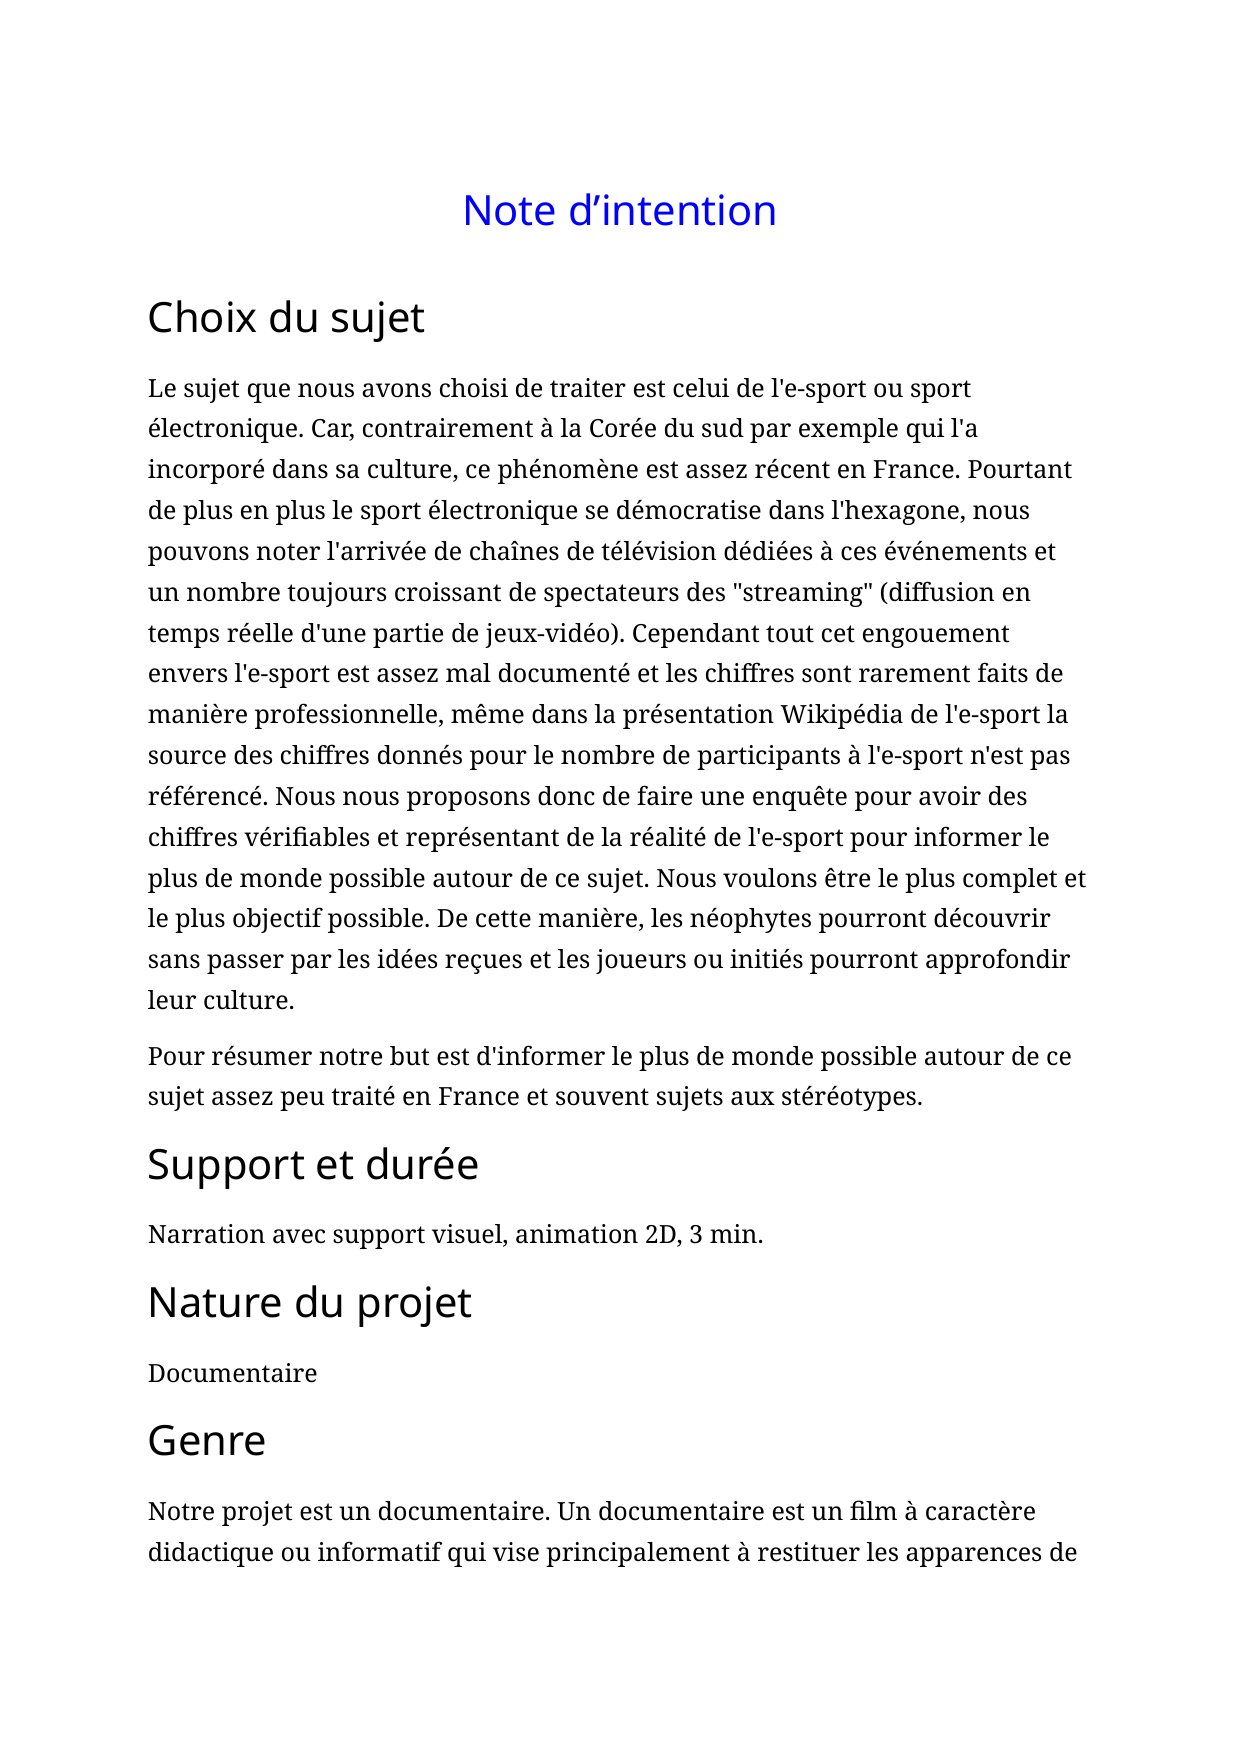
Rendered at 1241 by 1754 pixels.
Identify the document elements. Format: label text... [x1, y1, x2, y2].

text Choix du sujet [148, 288, 1093, 344]
text Narration avec support visuel, animation 2D, 3 min. [148, 1217, 1093, 1251]
text Le sujet que nous avons choisi de traiter est celui de l'e-sport ou sport électronique. Car, contrairement à la Corée du sud par exemple qui l'a incorporé dans sa culture, ce phénomène est assez récent en France. Pourtant de plus en plus le sport électronique se démocratise dans l'hexagone, nous pouvons noter l'arrivée de chaînes de télévision dédiées à ces événements et un nombre toujours croissant de spectateurs des "streaming" (diffusion en temps réelle d'une partie de jeux-vidéo). Cependant tout cet engouement envers l'e-sport est assez mal documenté et les chiffres sont rarement faits de manière professionnelle, même dans la présentation Wikipédia de l'e-sport la source des chiffres donnés pour le nombre de participants à l'e-sport n'est pas référencé. Nous nous proposons donc de faire une enquête pour avoir des chiffres vérifiables et représentant de la réalité de l'e-sport pour informer le plus de monde possible autour de ce sujet. Nous voulons être le plus complet et le plus objectif possible. De cette manière, les néophytes pourront découvrir sans passer par les idées reçues et les joueurs ou initiés pourront approfondir leur culture. [148, 370, 1093, 1017]
text Genre [148, 1411, 1093, 1467]
text Notre projet est un documentaire. Un documentaire est un film à caractère didactique ou informatif qui vise principalement à restituer les apparences de [148, 1493, 1093, 1568]
text Pour résumer notre but est d'informer le plus de monde possible autour de ce sujet assez peu traité en France et souvent sujets aux stéréotypes. [148, 1038, 1093, 1113]
text Support et durée [148, 1134, 1093, 1191]
text Nature du projet [148, 1273, 1093, 1329]
subtitle Note d’intention [148, 181, 1093, 238]
text Documentaire [148, 1355, 1093, 1389]
